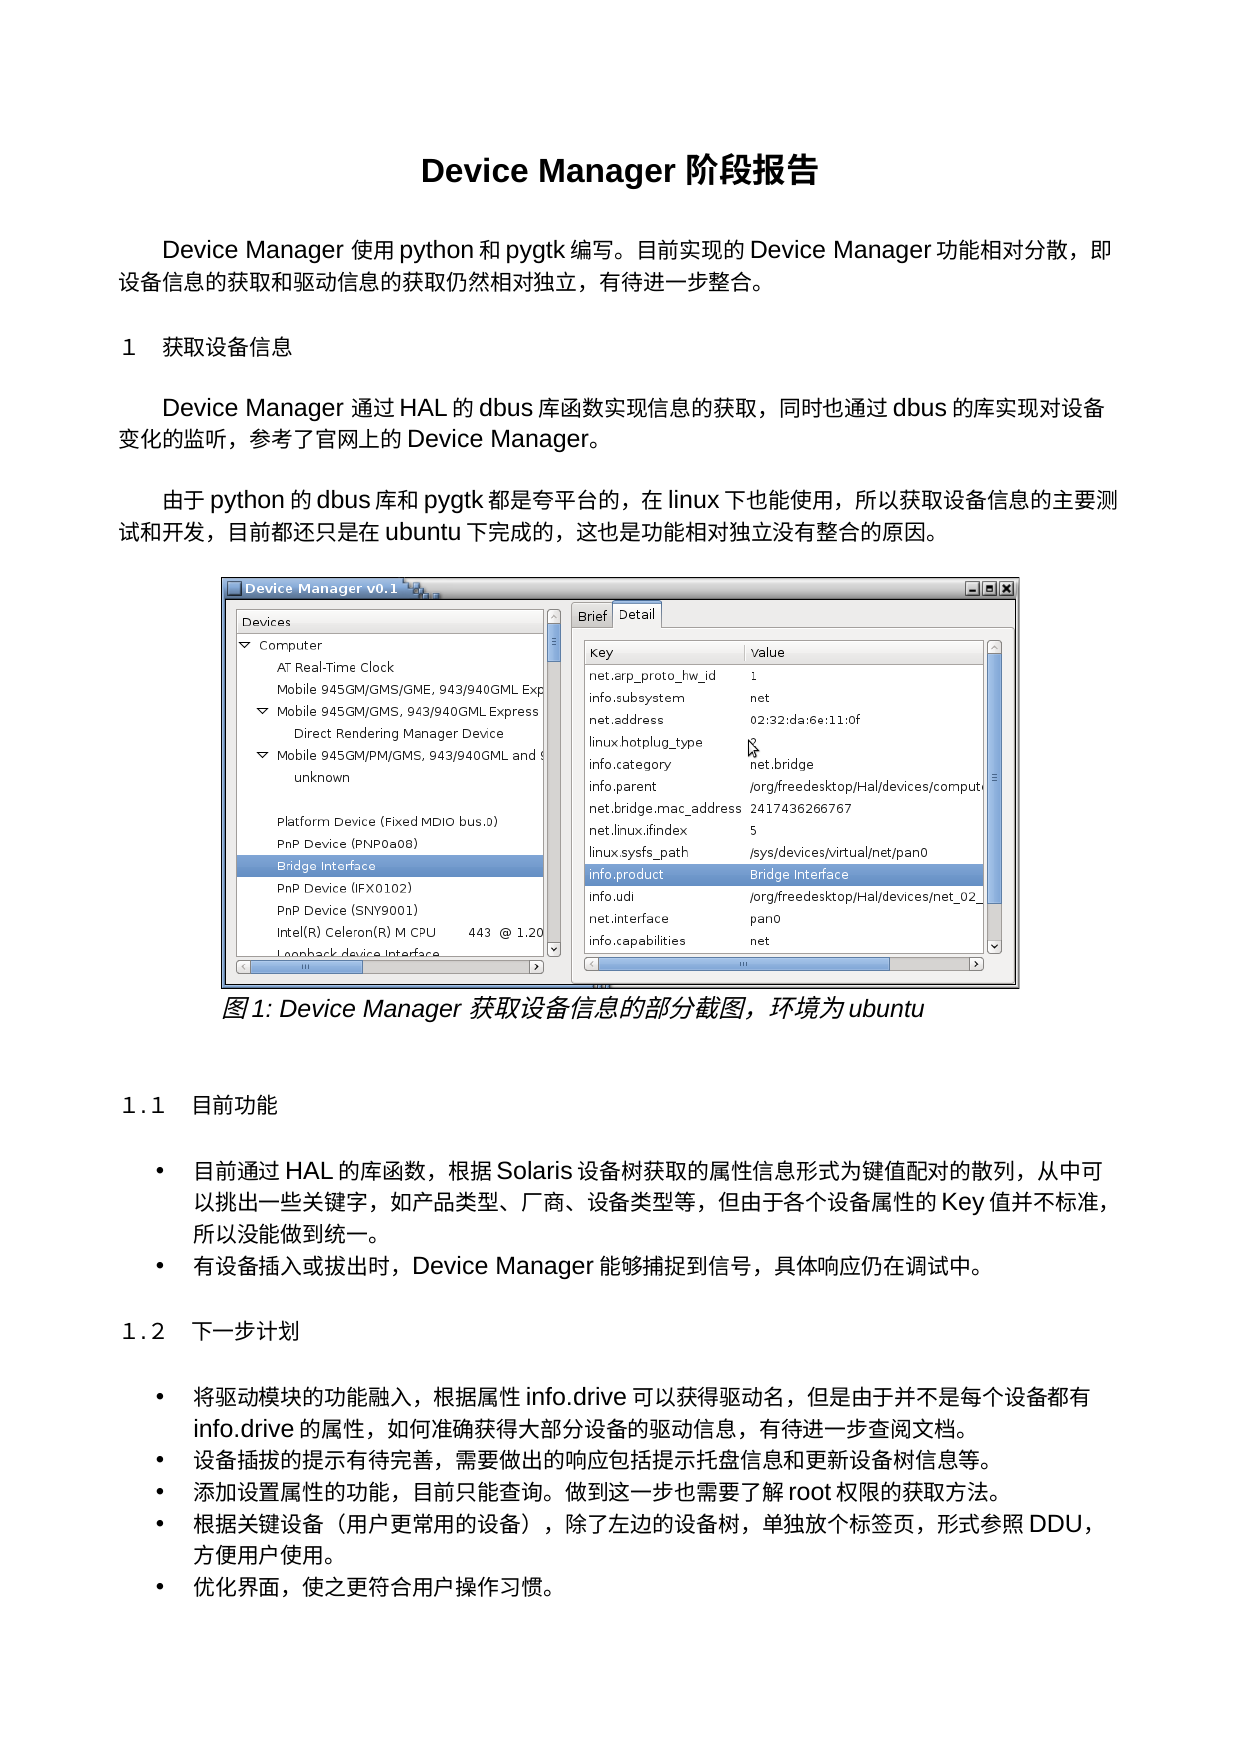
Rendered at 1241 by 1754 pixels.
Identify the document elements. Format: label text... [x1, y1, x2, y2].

list 有设备插入或拔出时，Device Manager能够捕捉到信号，具体响应仍在调试中。 [156, 1249, 1122, 1280]
text 由于python的dbus库和pygtk都是夸平台的，在linux下也能使用，所以获取设备信息的主要测试和开发，目前都还只是在ubuntu下完成的，这也是功能相对独立没有整合的原因。 [118, 483, 1122, 546]
text １ 获取设备信息 [118, 330, 1122, 362]
text Device Manager 使用python和pygtk编写。目前实现的Device Manager功能相对分散，即设备信息的获取和驱动信息的获取仍然相对独立，有待进一步整合。 [118, 233, 1122, 296]
text 图 1: Device Manager 获取设备信息的部分截图，环境为ubuntu [221, 989, 1019, 1025]
picture [221, 577, 1020, 989]
list 将驱动模块的功能融入，根据属性info.drive可以获得驱动名，但是由于并不是每个设备都有info.drive的属性，如何准确获得大部分设备的驱动信息，有待进一步查阅文档。 [156, 1380, 1122, 1443]
list 根据关键设备（用户更常用的设备），除了左边的设备树，单独放个标签页，形式参照DDU，方便用户使用。 [156, 1507, 1122, 1570]
text １.２ 下一步计划 [118, 1314, 1122, 1346]
text Device Manager 通过HAL的dbus库函数实现信息的获取，同时也通过dbus的库实现对设备变化的监听，参考了官网上的Device Manager。 [118, 391, 1122, 454]
list 设备插拔的提示有待完善，需要做出的响应包括提示托盘信息和更新设备树信息等。 [156, 1443, 1122, 1475]
list 优化界面，使之更符合用户操作习惯。 [156, 1570, 1122, 1602]
list 目前通过HAL的库函数，根据Solaris设备树获取的属性信息形式为键值配对的散列，从中可以挑出一些关键字，如产品类型、厂商、设备类型等，但由于各个设备属性的Key值并不标准，所以没能做到统一。 [156, 1154, 1122, 1249]
text １.１ 目前功能 [118, 1088, 1122, 1119]
list 添加设置属性的功能，目前只能查询。做到这一步也需要了解root权限的获取方法。 [156, 1475, 1122, 1507]
subtitle Device Manager 阶段报告 [118, 143, 1122, 192]
